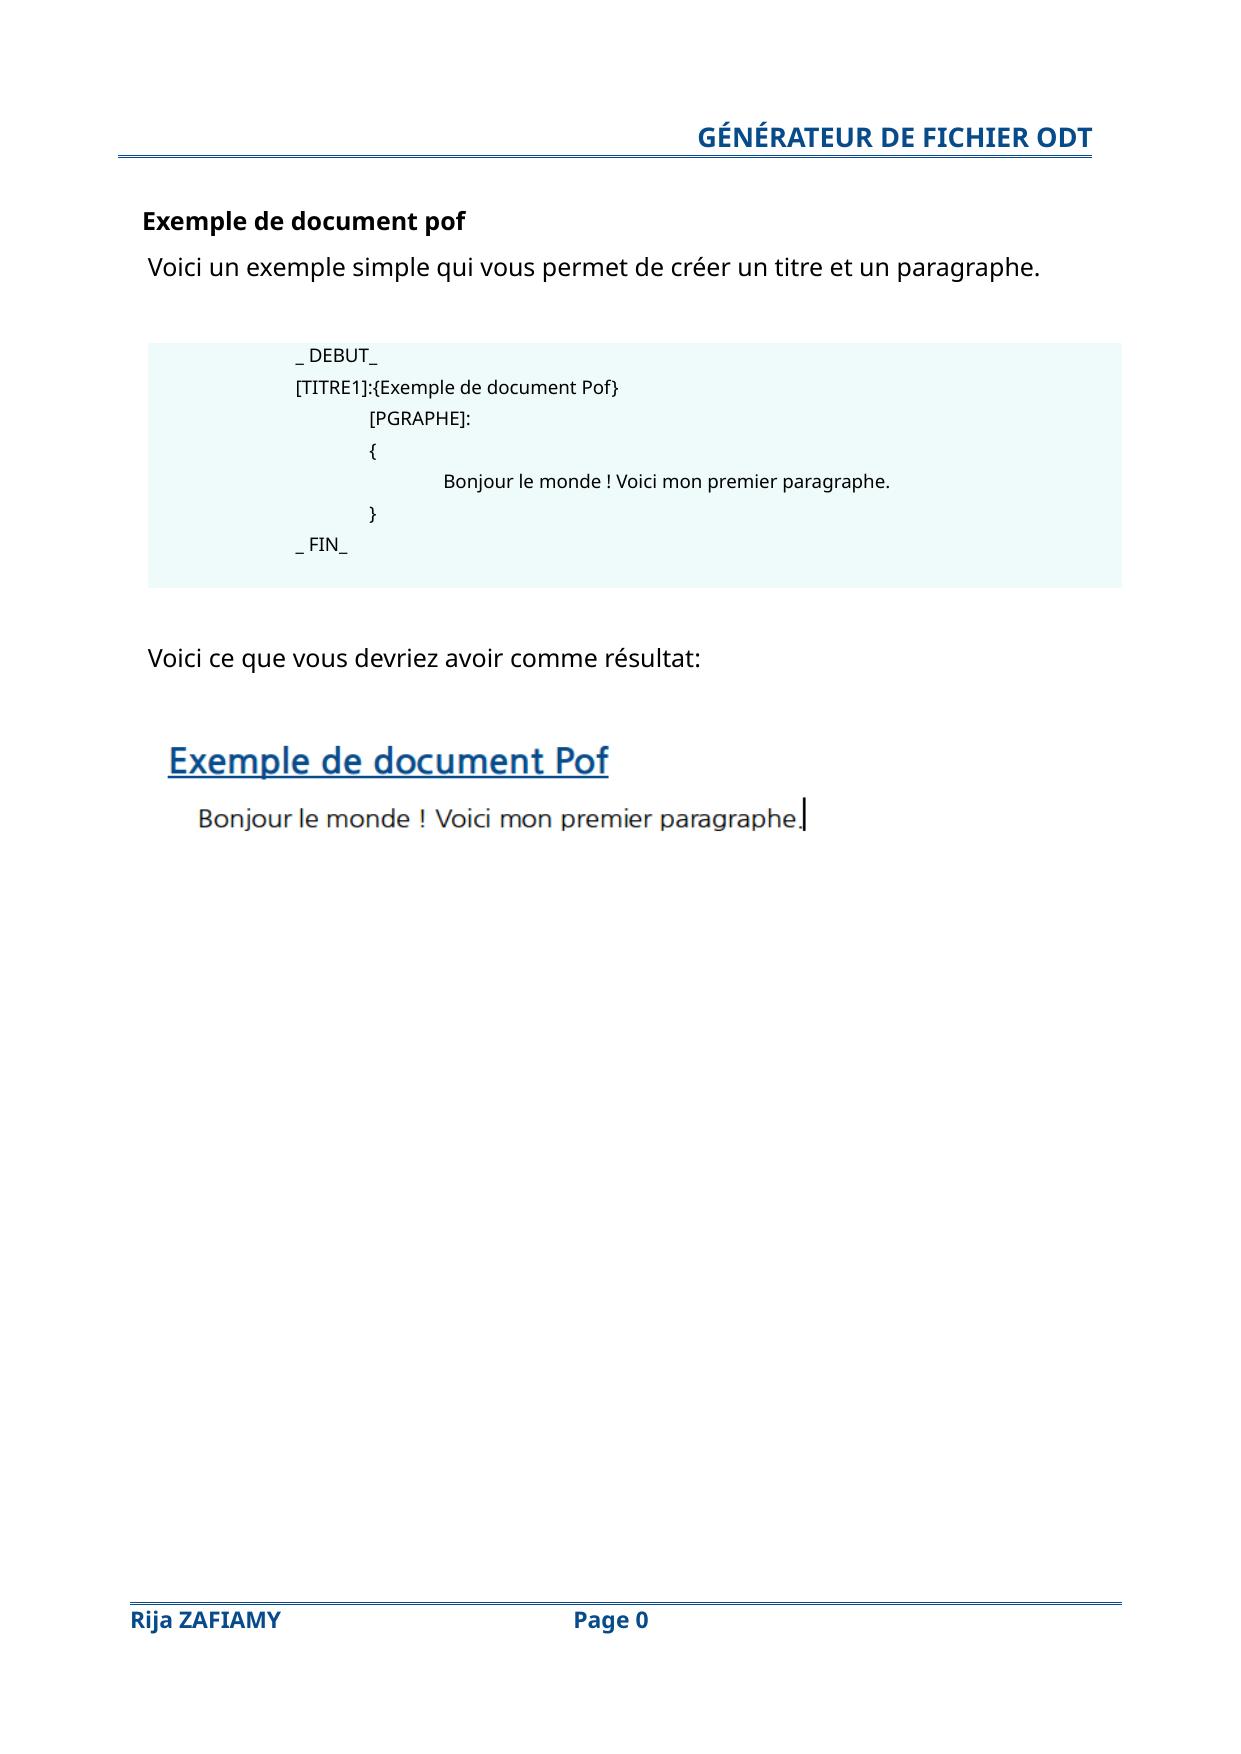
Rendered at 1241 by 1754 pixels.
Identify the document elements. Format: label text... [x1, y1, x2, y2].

text [TITRE1]:{Exemple de document Pof} [148, 374, 1122, 400]
text _ FIN_ [148, 532, 1122, 557]
text _ DEBUT_ [148, 343, 1122, 368]
text { [148, 437, 1122, 463]
text Voici ce que vous devriez avoir comme résultat: [148, 641, 1122, 675]
text } [148, 500, 1122, 526]
picture [147, 734, 1034, 1030]
text Bonjour le monde ! Voici mon premier paragraphe. [148, 469, 1122, 494]
text [PGRAPHE]: [148, 406, 1122, 431]
text Exemple de document pof [142, 204, 1122, 238]
text Voici un exemple simple qui vous permet de créer un titre et un paragraphe. [148, 250, 1122, 284]
